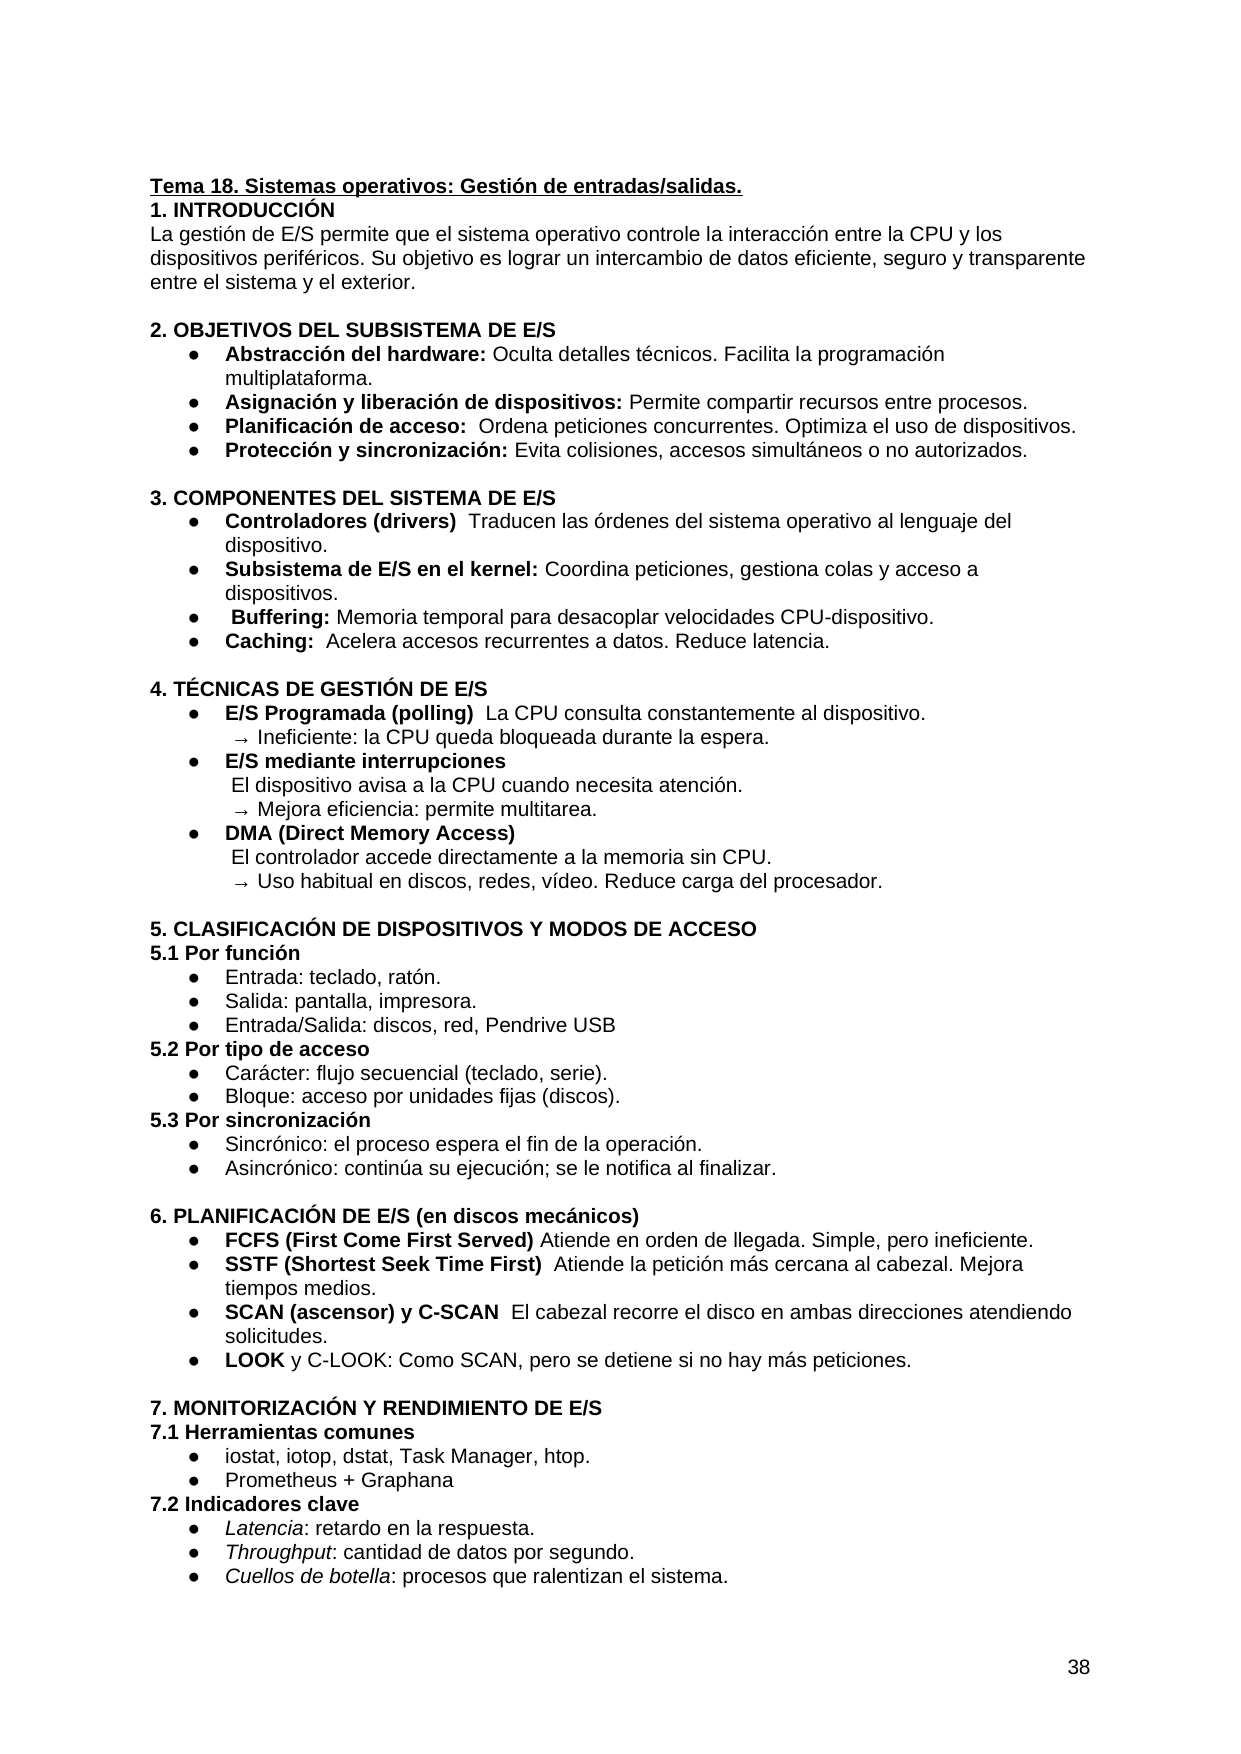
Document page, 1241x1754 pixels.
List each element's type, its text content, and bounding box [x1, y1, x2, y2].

subtitle 3. COMPONENTES DEL SISTEMA DE E/S [150, 485, 1090, 509]
list E/S Programada (polling) La CPU consulta constantemente al dispositivo. → Ineficiente: la CPU queda bloqueada durante la espera. [187, 701, 1090, 749]
list Cuellos de botella: procesos que ralentizan el sistema. [187, 1563, 1090, 1587]
subtitle 1. INTRODUCCIÓN [150, 198, 1090, 222]
subtitle Tema 18. Sistemas operativos: Gestión de entradas/salidas. [150, 150, 1090, 198]
text 7.1 Herramientas comunes [150, 1420, 1090, 1444]
text 5.3 Por sincronización [150, 1108, 1090, 1132]
list Protección y sincronización: Evita colisiones, accesos simultáneos o no autorizados. [187, 437, 1090, 461]
text La gestión de E/S permite que el sistema operativo controle la interacción entre la CPU y los dispositivos periféricos. Su objetivo es lograr un intercambio de datos eficiente, seguro y transparente entre el sistema y el exterior. [150, 222, 1090, 294]
list Throughput: cantidad de datos por segundo. [187, 1539, 1090, 1563]
list FCFS (First Come First Served) Atiende en orden de llegada. Simple, pero ineficiente. [187, 1228, 1090, 1252]
list Planificación de acceso: Ordena peticiones concurrentes. Optimiza el uso de dispositivos. [187, 413, 1090, 437]
list iostat, iotop, dstat, Task Manager, htop. [187, 1444, 1090, 1468]
list SCAN (ascensor) y C-SCAN El cabezal recorre el disco en ambas direcciones atendiendo solicitudes. [187, 1300, 1090, 1348]
list Entrada: teclado, ratón. [187, 964, 1090, 988]
subtitle 6. PLANIFICACIÓN DE E/S (en discos mecánicos) [150, 1204, 1090, 1228]
list Prometheus + Graphana [187, 1468, 1090, 1492]
list Caching: Acelera accesos recurrentes a datos. Reduce latencia. [187, 629, 1090, 653]
list Entrada/Salida: discos, red, Pendrive USB [187, 1012, 1090, 1036]
list Sincrónico: el proceso espera el fin de la operación. [187, 1132, 1090, 1156]
list Salida: pantalla, impresora. [187, 988, 1090, 1012]
text 5.1 Por función [150, 941, 1090, 964]
list LOOK y C-LOOK: Como SCAN, pero se detiene si no hay más peticiones. [187, 1348, 1090, 1372]
list Carácter: flujo secuencial (teclado, serie). [187, 1060, 1090, 1084]
list Abstracción del hardware: Oculta detalles técnicos. Facilita la programación multiplataforma. [187, 342, 1090, 389]
subtitle 4. TÉCNICAS DE GESTIÓN DE E/S [150, 677, 1090, 701]
text 5.2 Por tipo de acceso [150, 1036, 1090, 1060]
list Subsistema de E/S en el kernel: Coordina peticiones, gestiona colas y acceso a dispositivos. [187, 557, 1090, 605]
list Latencia: retardo en la respuesta. [187, 1516, 1090, 1539]
subtitle 2. OBJETIVOS DEL SUBSISTEMA DE E/S [150, 318, 1090, 342]
subtitle 7. MONITORIZACIÓN Y RENDIMIENTO DE E/S [150, 1396, 1090, 1420]
list Asignación y liberación de dispositivos: Permite compartir recursos entre procesos. [187, 389, 1090, 413]
list Asincrónico: continúa su ejecución; se le notifica al finalizar. [187, 1156, 1090, 1180]
list Controladores (drivers) Traducen las órdenes del sistema operativo al lenguaje del dispositivo. [187, 509, 1090, 557]
text 7.2 Indicadores clave [150, 1492, 1090, 1516]
list E/S mediante interrupciones El dispositivo avisa a la CPU cuando necesita atención. → Mejora eficiencia: permite multitarea. [187, 749, 1090, 821]
list DMA (Direct Memory Access) El controlador accede directamente a la memoria sin CPU. → Uso habitual en discos, redes, vídeo. Reduce carga del procesador. [187, 821, 1090, 893]
list Bloque: acceso por unidades fijas (discos). [187, 1084, 1090, 1108]
subtitle 5. CLASIFICACIÓN DE DISPOSITIVOS Y MODOS DE ACCESO [150, 917, 1090, 941]
list SSTF (Shortest Seek Time First) Atiende la petición más cercana al cabezal. Mejora tiempos medios. [187, 1252, 1090, 1300]
list Buffering: Memoria temporal para desacoplar velocidades CPU-dispositivo. [187, 605, 1090, 629]
